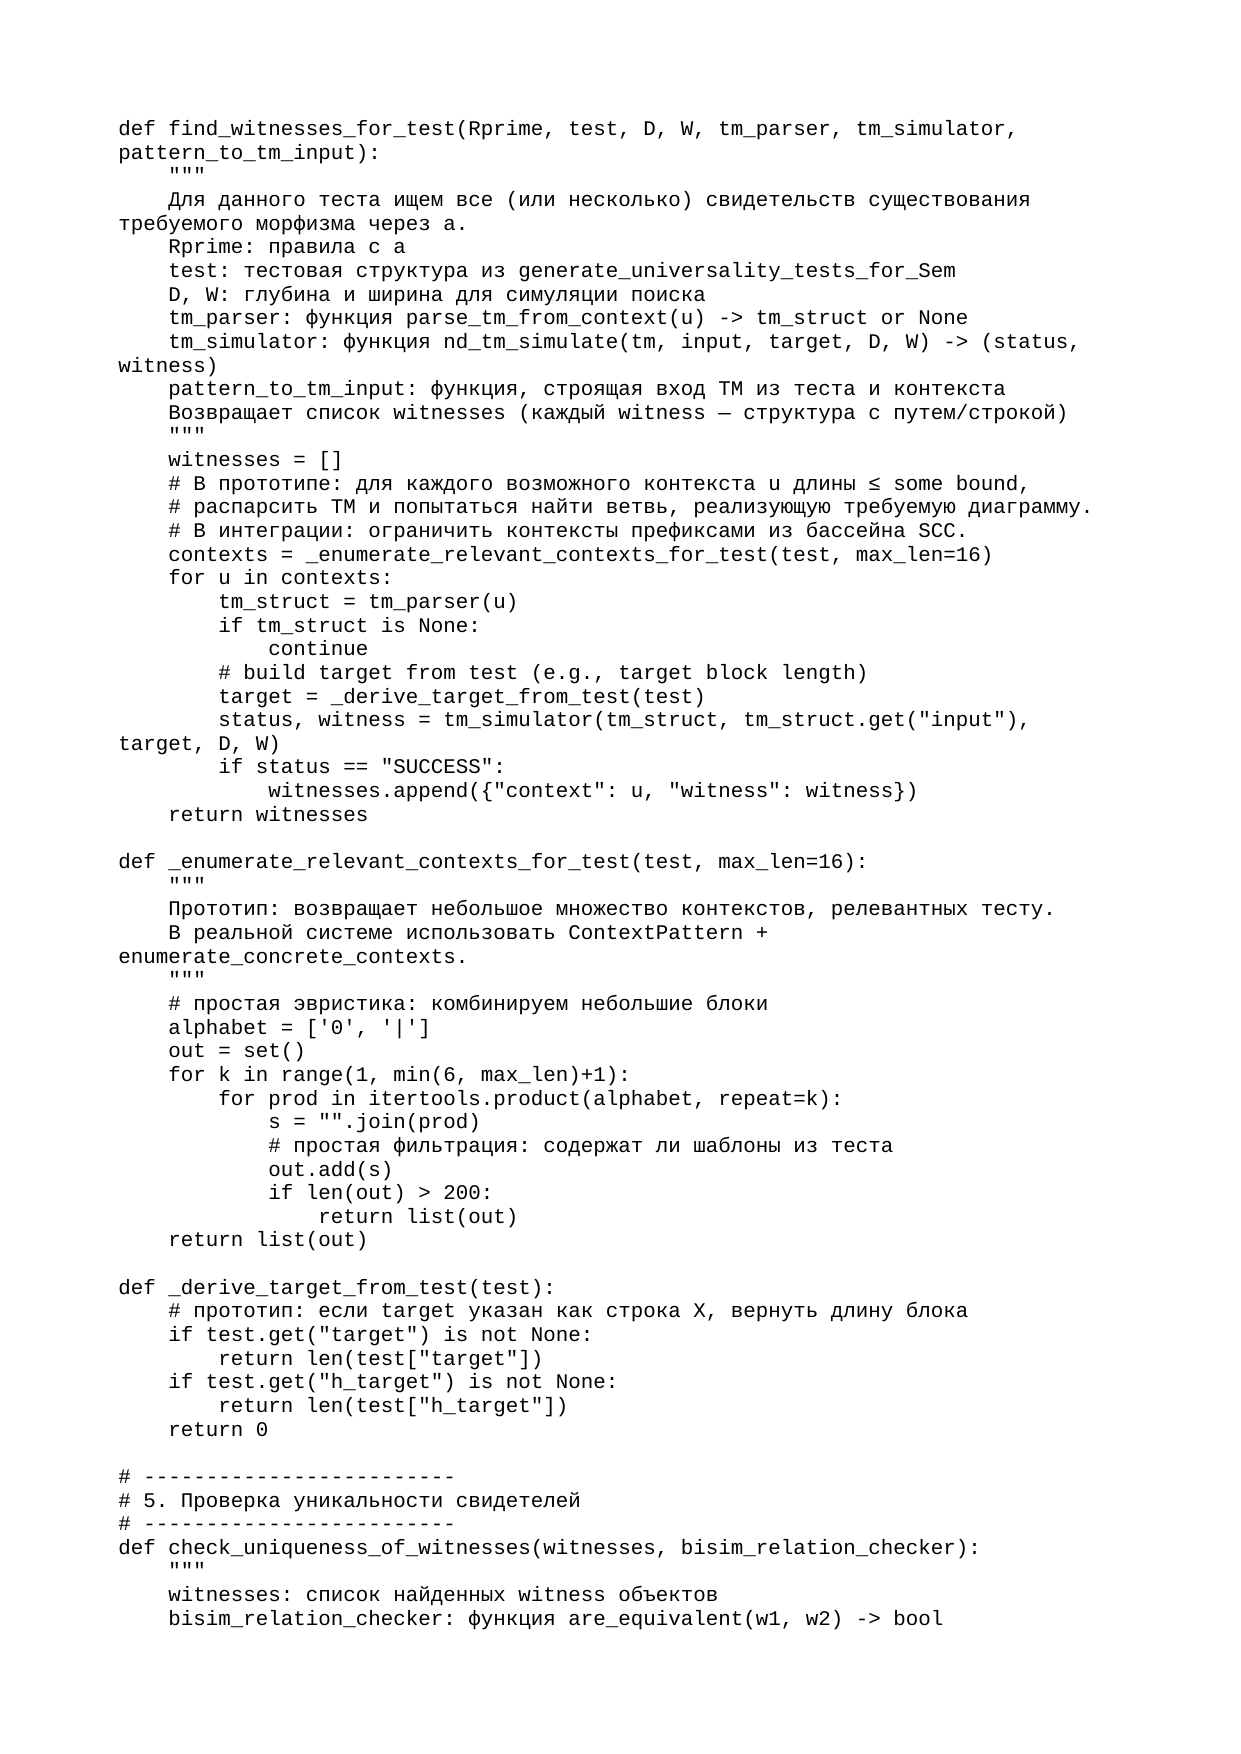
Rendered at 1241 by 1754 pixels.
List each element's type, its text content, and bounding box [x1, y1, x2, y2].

text D, W: глубина и ширина для симуляции поиска [118, 284, 1122, 307]
text return list(out) [118, 1229, 1122, 1253]
text return 0 [118, 1419, 1122, 1442]
text contexts = _enumerate_relevant_contexts_for_test(test, max_len=16) [118, 544, 1122, 567]
text pattern_to_tm_input: функция, строящая вход TM из теста и контекста [118, 378, 1122, 402]
text def check_uniqueness_of_witnesses(witnesses, bisim_relation_checker): [118, 1537, 1122, 1561]
text return list(out) [118, 1206, 1122, 1229]
text def find_witnesses_for_test(Rprime, test, D, W, tm_parser, tm_simulator, pattern_to_tm_input): [118, 118, 1122, 165]
text out.add(s) [118, 1158, 1122, 1182]
text tm_simulator: функция nd_tm_simulate(tm, input, target, D, W) -> (status, witness) [118, 331, 1122, 378]
text bisim_relation_checker: функция are_equivalent(w1, w2) -> bool [118, 1608, 1122, 1631]
text В реальной системе использовать ContextPattern + enumerate_concrete_contexts. [118, 922, 1122, 969]
text # ------------------------- [118, 1513, 1122, 1537]
text """ [118, 426, 1122, 449]
text # build target from test (e.g., target block length) [118, 662, 1122, 686]
text # В интеграции: ограничить контексты префиксами из бассейна SCC. [118, 520, 1122, 544]
text tm_parser: функция parse_tm_from_context(u) -> tm_struct or None [118, 307, 1122, 331]
text for u in contexts: [118, 567, 1122, 591]
text def _enumerate_relevant_contexts_for_test(test, max_len=16): [118, 851, 1122, 875]
text s = "".join(prod) [118, 1111, 1122, 1135]
text status, witness = tm_simulator(tm_struct, tm_struct.get("input"), target, D, W) [118, 709, 1122, 757]
text if test.get("h_target") is not None: [118, 1371, 1122, 1395]
text if test.get("target") is not None: [118, 1324, 1122, 1348]
text Возвращает список witnesses (каждый witness — структура с путем/строкой) [118, 402, 1122, 426]
text out = set() [118, 1040, 1122, 1064]
text # простая фильтрация: содержат ли шаблоны из теста [118, 1135, 1122, 1158]
text tm_struct = tm_parser(u) [118, 591, 1122, 615]
text witnesses.append({"context": u, "witness": witness}) [118, 780, 1122, 804]
text Прототип: возвращает небольшое множество контекстов, релевантных тесту. [118, 898, 1122, 922]
text # прототип: если target указан как строка X, вернуть длину блока [118, 1300, 1122, 1324]
text if tm_struct is None: [118, 615, 1122, 638]
text witnesses = [] [118, 449, 1122, 473]
text # простая эвристика: комбинируем небольшие блоки [118, 993, 1122, 1017]
text for prod in itertools.product(alphabet, repeat=k): [118, 1088, 1122, 1111]
text """ [118, 1561, 1122, 1584]
text return witnesses [118, 804, 1122, 827]
text alphabet = ['0', '|'] [118, 1017, 1122, 1040]
text """ [118, 165, 1122, 189]
text return len(test["target"]) [118, 1348, 1122, 1371]
text # 5. Проверка уникальности свидетелей [118, 1489, 1122, 1513]
text Для данного теста ищем все (или несколько) свидетельств существования требуемого морфизма через a. [118, 189, 1122, 236]
text target = _derive_target_from_test(test) [118, 686, 1122, 709]
text # В прототипе: для каждого возможного контекста u длины ≤ some bound, [118, 473, 1122, 496]
text def _derive_target_from_test(test): [118, 1277, 1122, 1300]
text if status == "SUCCESS": [118, 757, 1122, 780]
text # ------------------------- [118, 1466, 1122, 1489]
text """ [118, 875, 1122, 898]
text # распарсить TM и попытаться найти ветвь, реализующую требуемую диаграмму. [118, 496, 1122, 520]
text return len(test["h_target"]) [118, 1395, 1122, 1419]
text witnesses: список найденных witness объектов [118, 1584, 1122, 1608]
text """ [118, 969, 1122, 993]
text Rprime: правила с a [118, 236, 1122, 260]
text if len(out) > 200: [118, 1182, 1122, 1206]
text continue [118, 638, 1122, 662]
text test: тестовая структура из generate_universality_tests_for_Sem [118, 260, 1122, 284]
text for k in range(1, min(6, max_len)+1): [118, 1064, 1122, 1088]
